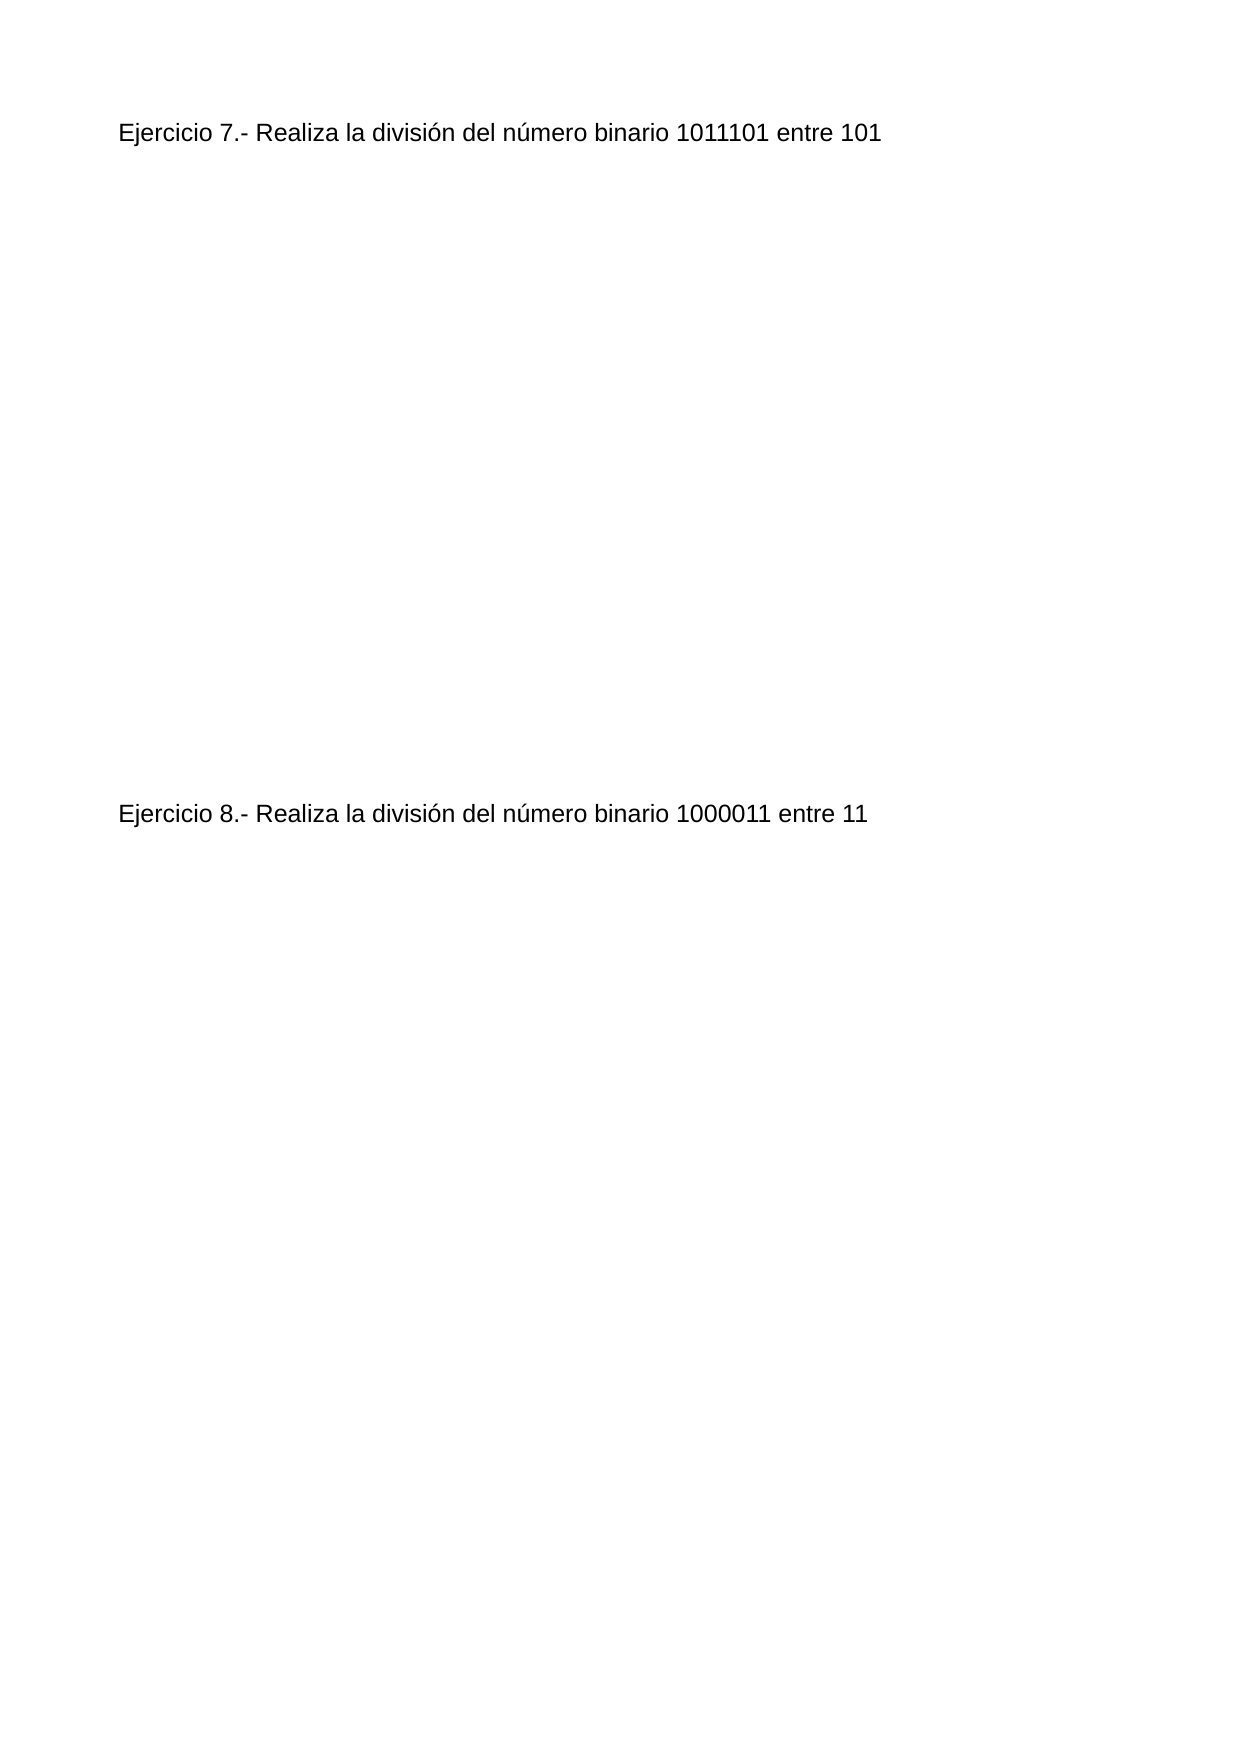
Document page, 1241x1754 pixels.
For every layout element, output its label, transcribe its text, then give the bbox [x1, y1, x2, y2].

text Ejercicio 8.- Realiza la división del número binario 1000011 entre 11 [118, 799, 1122, 828]
text Ejercicio 7.- Realiza la división del número binario 1011101 entre 101 [118, 118, 1122, 147]
